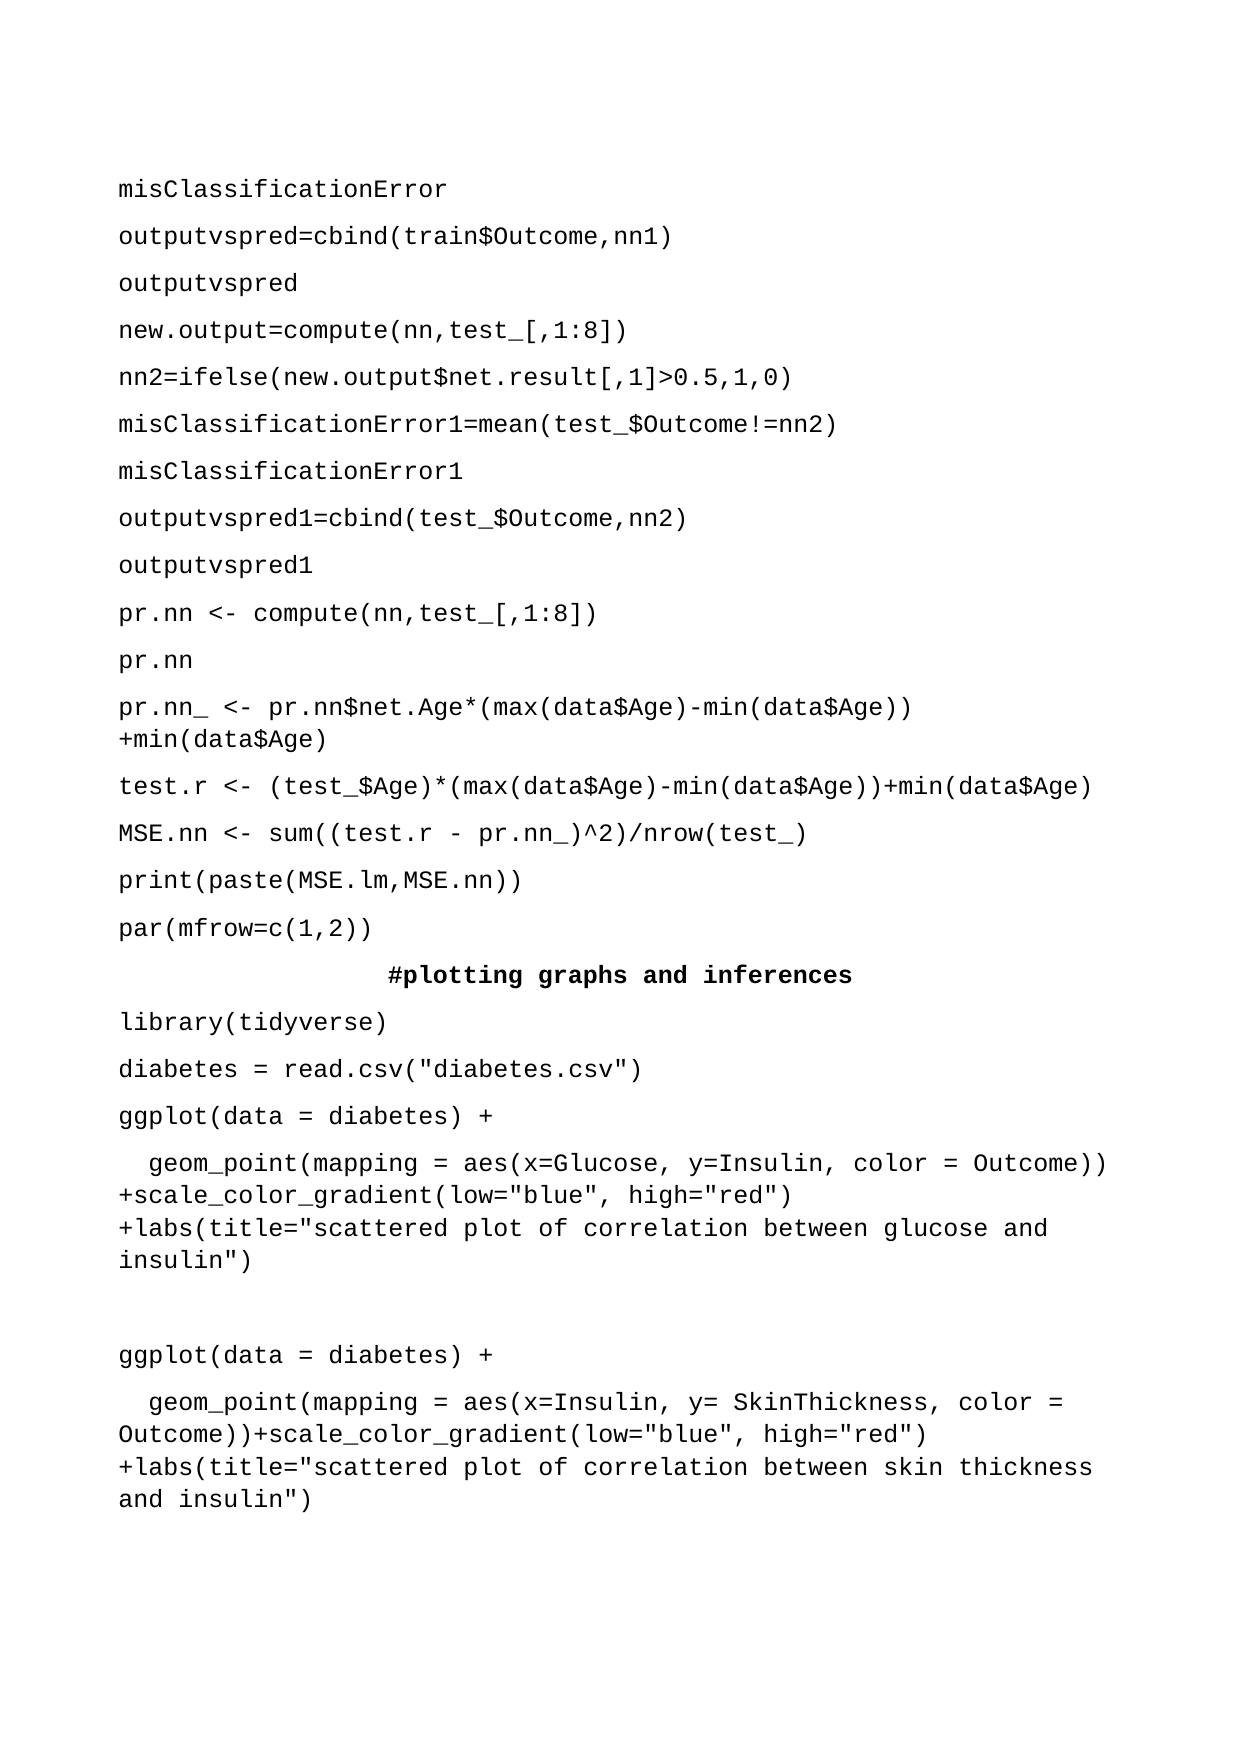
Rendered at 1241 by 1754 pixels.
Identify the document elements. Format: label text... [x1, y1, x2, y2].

text new.output=compute(nn,test_[,1:8]) [118, 318, 1122, 346]
text misClassificationError [118, 176, 1122, 205]
text ggplot(data = diabetes) + [118, 1103, 1122, 1132]
text MSE.nn <- sum((test.r - pr.nn_)^2)/nrow(test_) [118, 821, 1122, 849]
text pr.nn <- compute(nn,test_[,1:8]) [118, 600, 1122, 628]
text geom_point(mapping = aes(x=Insulin, y= SkinThickness, color = Outcome))+scale_color_gradient(low="blue", high="red")+labs(title="scattered plot of correlation between skin thickness and insulin") [118, 1389, 1122, 1515]
text pr.nn [118, 647, 1122, 676]
text nn2=ifelse(new.output$net.result[,1]>0.5,1,0) [118, 365, 1122, 393]
text outputvspred=cbind(train$Outcome,nn1) [118, 223, 1122, 252]
text diabetes = read.csv("diabetes.csv") [118, 1056, 1122, 1085]
text #plotting graphs and inferences [118, 962, 1122, 991]
text misClassificationError1 [118, 459, 1122, 487]
text geom_point(mapping = aes(x=Glucose, y=Insulin, color = Outcome))+scale_color_gradient(low="blue", high="red")+labs(title="scattered plot of correlation between glucose and insulin") [118, 1151, 1122, 1276]
text par(mfrow=c(1,2)) [118, 915, 1122, 943]
text ggplot(data = diabetes) + [118, 1342, 1122, 1371]
text library(tidyverse) [118, 1009, 1122, 1038]
text outputvspred1 [118, 553, 1122, 581]
text outputvspred1=cbind(test_$Outcome,nn2) [118, 506, 1122, 534]
text outputvspred [118, 271, 1122, 299]
text misClassificationError1=mean(test_$Outcome!=nn2) [118, 412, 1122, 440]
text pr.nn_ <- pr.nn$net.Age*(max(data$Age)-min(data$Age))+min(data$Age) [118, 694, 1122, 755]
text print(paste(MSE.lm,MSE.nn)) [118, 868, 1122, 896]
text test.r <- (test_$Age)*(max(data$Age)-min(data$Age))+min(data$Age) [118, 774, 1122, 802]
